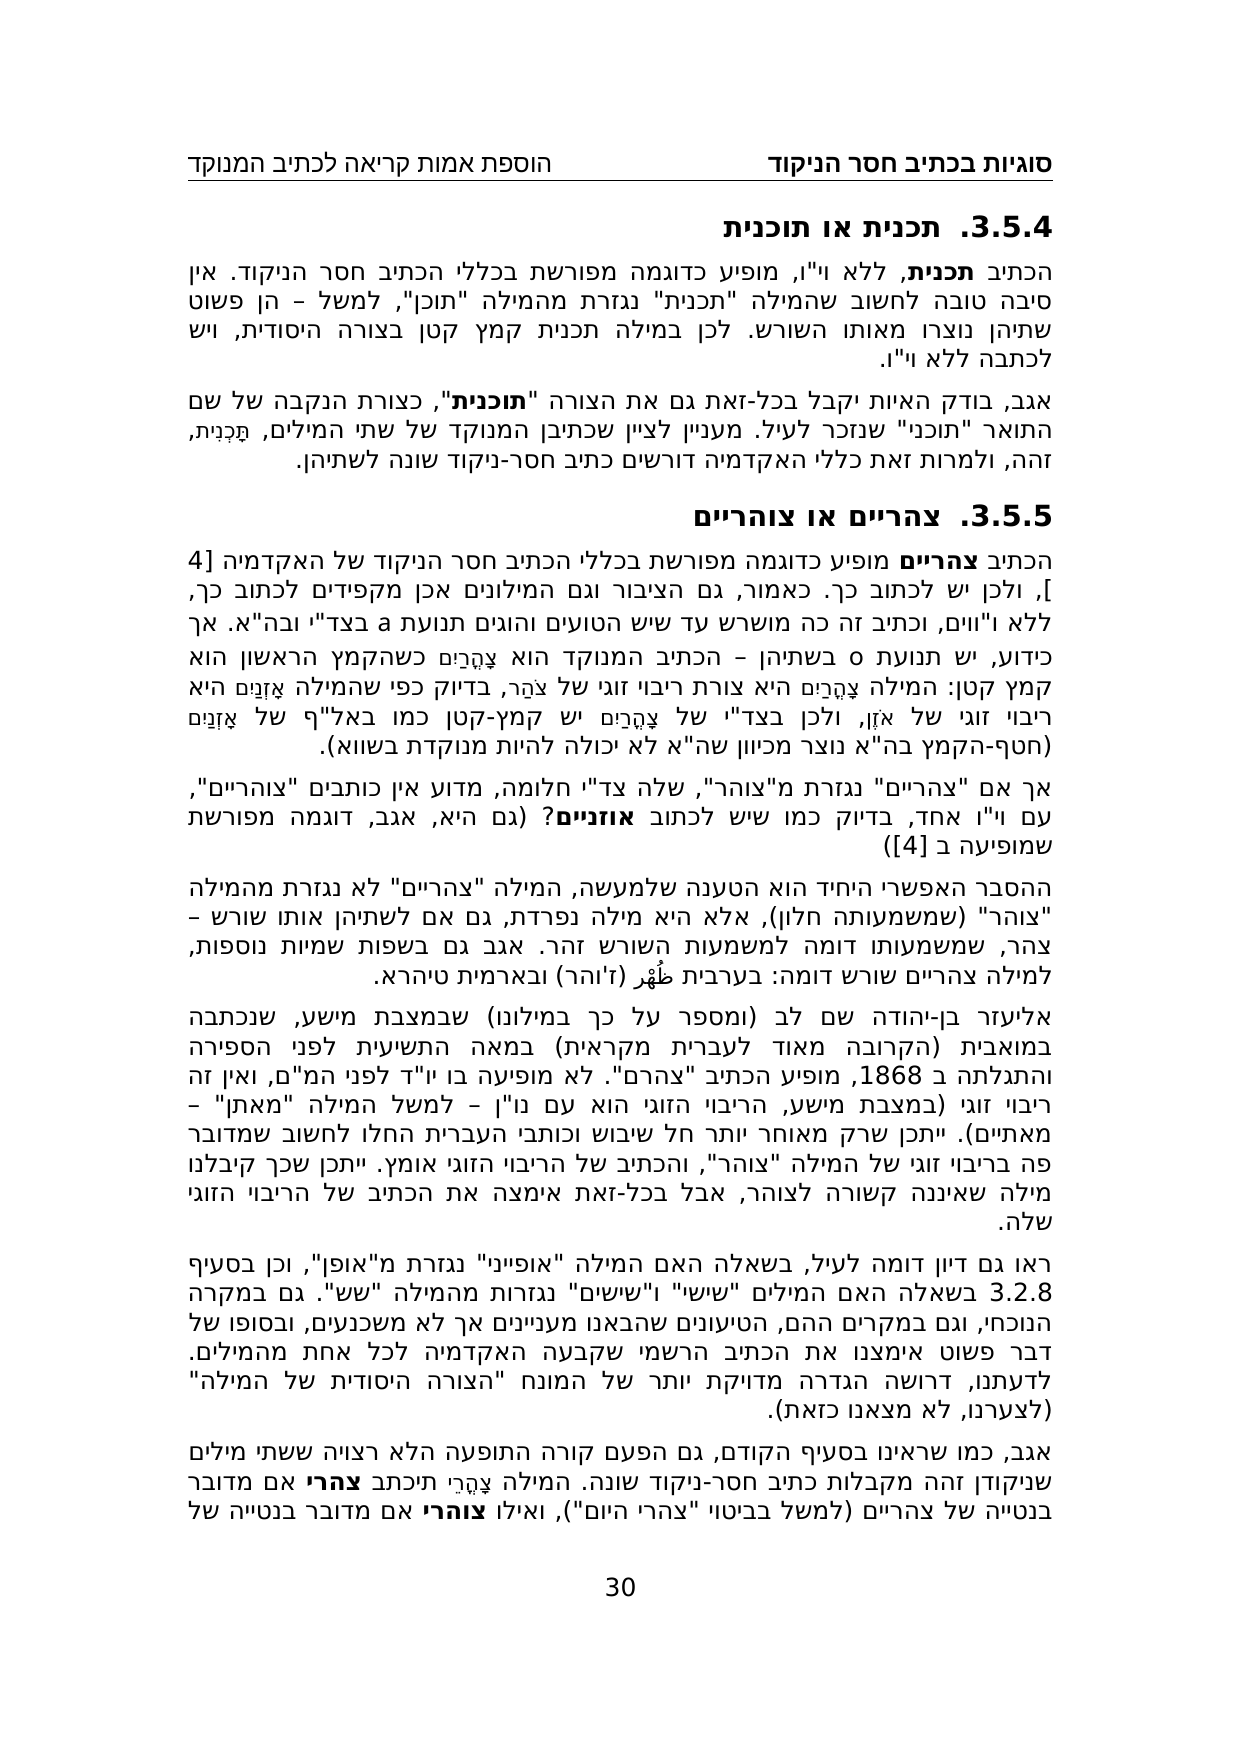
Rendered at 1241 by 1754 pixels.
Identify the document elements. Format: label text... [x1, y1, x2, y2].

text אליעזר בן-יהודה שם לב (ומספר על כך במילונו) שבמצבת מישע, שנכתבה במואבית (הקרובה מאוד לעברית מקראית) במאה התשיעית לפני הספירה והתגלתה ב 1868, מופיע הכתיב "צהרם". לא מופיעה בו יו"ד לפני המ"ם, ואין זה ריבוי זוגי (במצבת מישע, הריבוי הזוגי הוא עם נו"ן – למשל המילה "מאתן" – מאתיים). ייתכן שרק מאוחר יותר חל שיבוש וכותבי העברית החלו לחשוב שמדובר פה בריבוי זוגי של המילה "צוהר", והכתיב של הריבוי הזוגי אומץ. ייתכן שכך קיבלנו מילה שאיננה קשורה לצוהר, אבל בכל-זאת אימצה את הכתיב של הריבוי הזוגי שלה. [187, 1003, 1053, 1237]
text אך אם "צהריים" נגזרת מ"צוהר", שלה צד"י חלומה, מדוע אין כותבים "צוהריים", עם וי"ו אחד, בדיוק כמו שיש לכתוב אוזניים? (גם היא, אגב, דוגמה מפורשת שמופיעה ב [4]) [187, 773, 1053, 861]
text ההסבר האפשרי היחיד הוא הטענה שלמעשה, המילה "צהריים" לא נגזרת מהמילה "צוהר" (שמשמעותה חלון), אלא היא מילה נפרדת, גם אם לשתיהן אותו שורש – צהר, שמשמעותו דומה למשמעות השורש זהר. אגב גם בשפות שמיות נוספות, למילה צהריים שורש דומה: בערבית ظُهْر (ז'והר) ובארמית טיהרא. [187, 873, 1053, 990]
text אגב, בודק האיות יקבל בכל-זאת גם את הצורה "תוכנית", כצורת הנקבה של שם התואר "תוכני" שנזכר לעיל. מעניין לציין שכתיבן המנוקד של שתי המילים, תָּכְנִית, זהה, ולמרות זאת כללי האקדמיה דורשים כתיב חסר-ניקוד שונה לשתיהן. [187, 386, 1053, 474]
text ראו גם דיון דומה לעיל, בשאלה האם המילה "אופייני" נגזרת מ"אופן", וכן בסעיף 3.2.8 בשאלה האם המילים "שישי" ו"שישים" נגזרות מהמילה "שש". גם במקרה הנוכחי, וגם במקרים ההם, הטיעונים שהבאנו מעניינים אך לא משכנעים, ובסופו של דבר פשוט אימצנו את הכתיב הרשמי שקבעה האקדמיה לכל אחת מהמילים. לדעתנו, דרושה הגדרה מדויקת יותר של המונח "הצורה היסודית של המילה" (לצערנו, לא מצאנו כזאת). [187, 1249, 1053, 1425]
text הכתיב צהריים מופיע כדוגמה מפורשת בכללי הכתיב חסר הניקוד של האקדמיה [4], ולכן יש לכתוב כך. כאמור, גם הציבור וגם המילונים אכן מקפידים לכתוב כך, ללא ו"ווים, וכתיב זה כה מושרש עד שיש הטועים והוגים תנועת a בצד"י ובה"א. אך כידוע, יש תנועת o בשתיהן – הכתיב המנוקד הוא צָהֳרַיִם כשהקמץ הראשון הוא קמץ קטן: המילה צָהֳרַיִם היא צורת ריבוי זוגי של צֹהַר, בדיוק כפי שהמילה אָזְנַיִם היא ריבוי זוגי של אֹזֶן, ולכן בצד"י של צָהֳרַיִם יש קמץ-קטן כמו באל"ף של אָזְנַיִם (חטף-הקמץ בה"א נוצר מכיוון שה"א לא יכולה להיות מנוקדת בשווא). [187, 546, 1053, 760]
text אגב, כמו שראינו בסעיף הקודם, גם הפעם קורה התופעה הלא רצויה ששתי מילים שניקודן זהה מקבלות כתיב חסר-ניקוד שונה. המילה צָהֳרֵי תיכתב צהרי אם מדובר בנטייה של צהריים (למשל בביטוי "צהרי היום"), ואילו צוהרי אם מדובר בנטייה של [187, 1437, 1053, 1525]
text הכתיב תכנית, ללא וי"ו, מופיע כדוגמה מפורשת בכללי הכתיב חסר הניקוד. אין סיבה טובה לחשוב שהמילה "תכנית" נגזרת מהמילה "תוכן", למשל – הן פשוט שתיהן נוצרו מאותו השורש. לכן במילה תכנית קמץ קטן בצורה היסודית, ויש לכתבה ללא וי"ו. [187, 257, 1053, 374]
subtitle צהריים או צוהריים [187, 499, 1053, 533]
subtitle תכנית או תוכנית [187, 210, 1053, 244]
